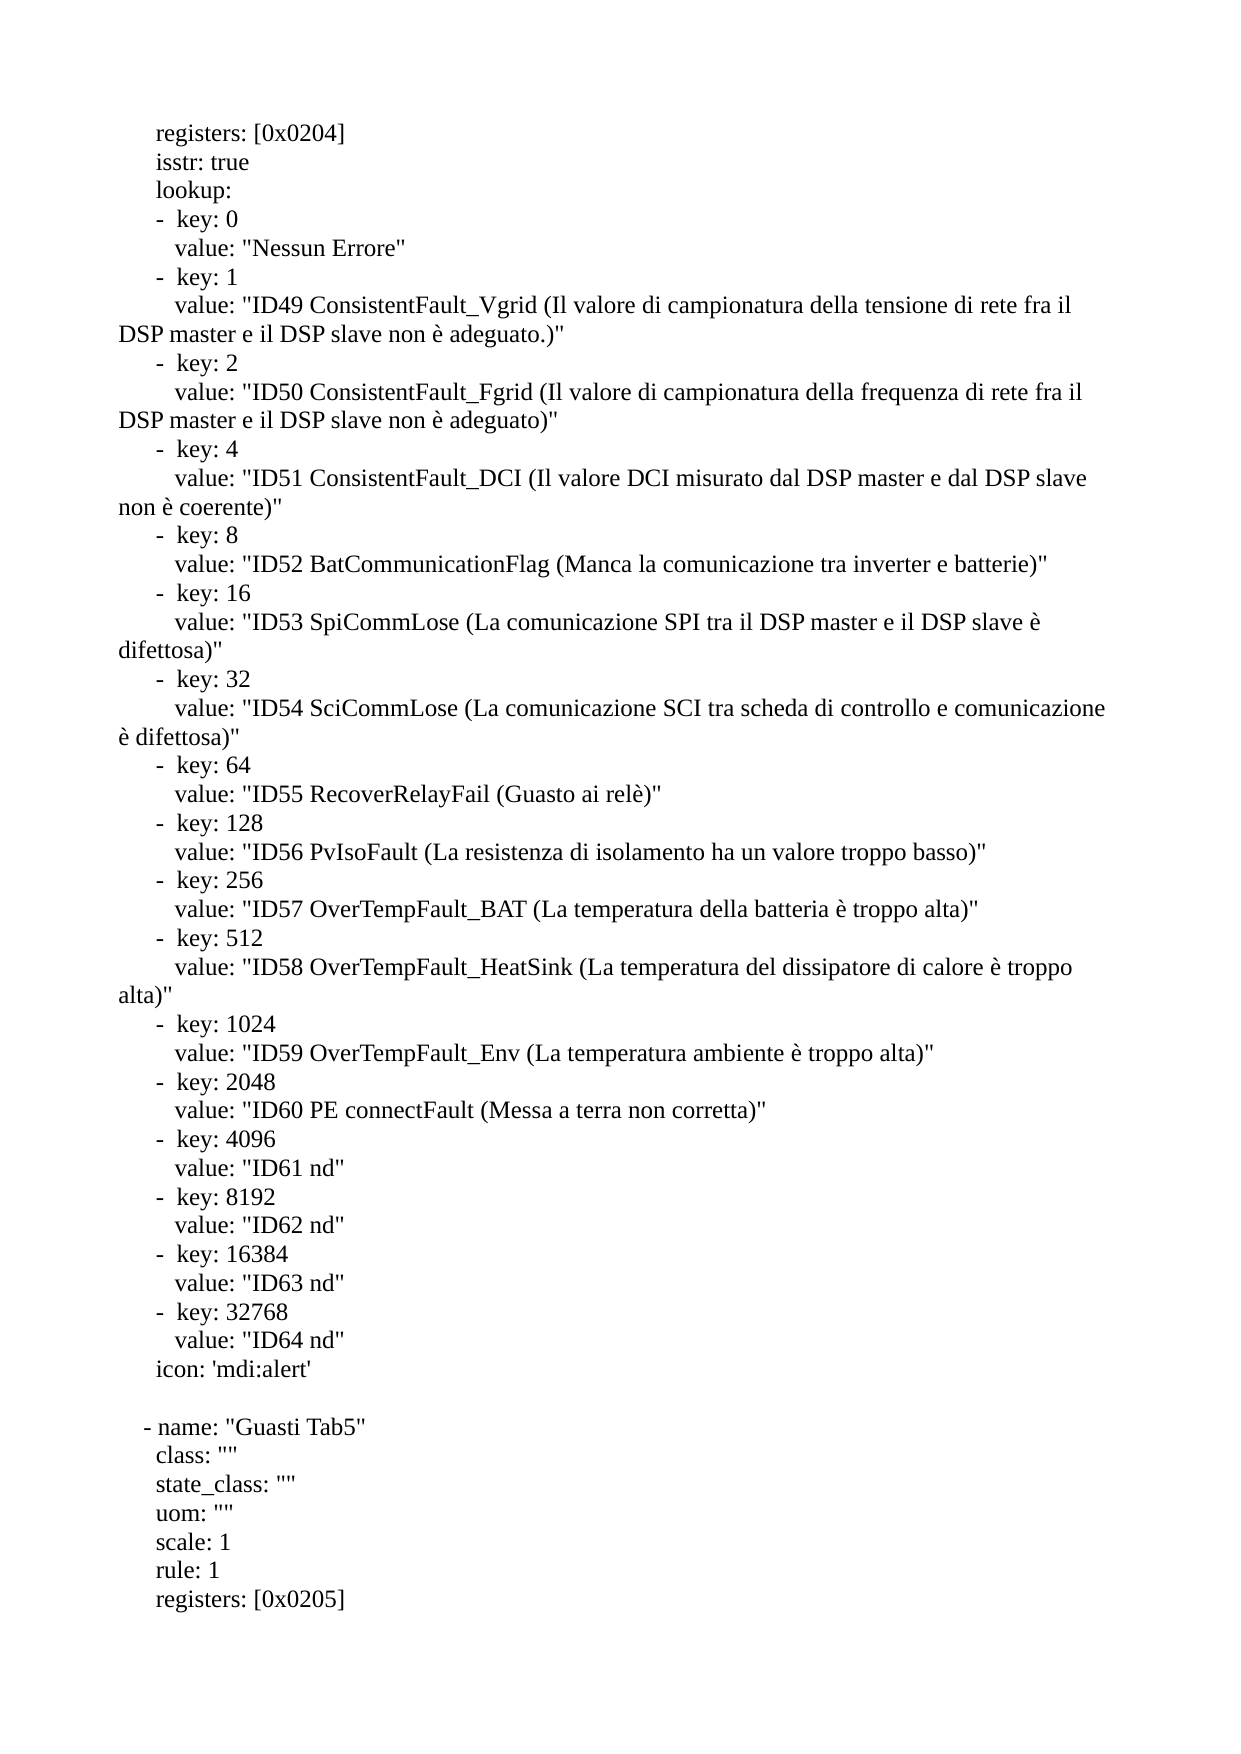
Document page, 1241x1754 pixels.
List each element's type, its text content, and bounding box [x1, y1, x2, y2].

text value: "ID51 ConsistentFault_DCI (Il valore DCI misurato dal DSP master e dal DSP slave non è coerente)" [118, 463, 1122, 521]
text class: "" [118, 1441, 1122, 1469]
text - key: 16384 [118, 1239, 1122, 1268]
text registers: [0x0205] [118, 1584, 1122, 1613]
text value: "ID63 nd" [118, 1268, 1122, 1297]
text value: "ID55 RecoverRelayFail (Guasto ai relè)" [118, 779, 1122, 808]
text - key: 512 [118, 923, 1122, 952]
text value: "ID57 OverTempFault_BAT (La temperatura della batteria è troppo alta)" [118, 894, 1122, 923]
text - key: 4096 [118, 1124, 1122, 1153]
text - key: 32768 [118, 1297, 1122, 1326]
text - key: 8192 [118, 1182, 1122, 1211]
text - key: 32 [118, 664, 1122, 693]
text rule: 1 [118, 1556, 1122, 1584]
text uom: "" [118, 1498, 1122, 1527]
text scale: 1 [118, 1527, 1122, 1556]
text - key: 64 [118, 751, 1122, 779]
text - key: 128 [118, 808, 1122, 837]
text value: "ID58 OverTempFault_HeatSink (La temperatura del dissipatore di calore è troppo alta)" [118, 952, 1122, 1009]
text value: "ID59 OverTempFault_Env (La temperatura ambiente è troppo alta)" [118, 1038, 1122, 1067]
text icon: 'mdi:alert' [118, 1354, 1122, 1383]
text value: "ID61 nd" [118, 1153, 1122, 1182]
text state_class: "" [118, 1469, 1122, 1498]
text value: "ID49 ConsistentFault_Vgrid (Il valore di campionatura della tensione di rete fra il DSP master e il DSP slave non è adeguato.)" [118, 291, 1122, 348]
text isstr: true [118, 147, 1122, 176]
text value: "Nessun Errore" [118, 233, 1122, 262]
text value: "ID56 PvIsoFault (La resistenza di isolamento ha un valore troppo basso)" [118, 837, 1122, 866]
text - name: "Guasti Tab5" [118, 1412, 1122, 1441]
text value: "ID62 nd" [118, 1211, 1122, 1239]
text value: "ID53 SpiCommLose (La comunicazione SPI tra il DSP master e il DSP slave è difettosa)" [118, 607, 1122, 664]
text - key: 4 [118, 434, 1122, 463]
text lookup: [118, 176, 1122, 204]
text value: "ID52 BatCommunicationFlag (Manca la comunicazione tra inverter e batterie)" [118, 549, 1122, 578]
text - key: 2048 [118, 1067, 1122, 1096]
text value: "ID50 ConsistentFault_Fgrid (Il valore di campionatura della frequenza di rete fra il DSP master e il DSP slave non è adeguato)" [118, 377, 1122, 434]
text - key: 1 [118, 262, 1122, 291]
text value: "ID54 SciCommLose (La comunicazione SCI tra scheda di controllo e comunicazione è difettosa)" [118, 693, 1122, 751]
text - key: 256 [118, 866, 1122, 894]
text value: "ID60 PE connectFault (Messa a terra non corretta)" [118, 1096, 1122, 1124]
text - key: 16 [118, 578, 1122, 607]
text value: "ID64 nd" [118, 1326, 1122, 1354]
text - key: 2 [118, 348, 1122, 377]
text - key: 0 [118, 204, 1122, 233]
text registers: [0x0204] [118, 118, 1122, 147]
text - key: 8 [118, 521, 1122, 549]
text - key: 1024 [118, 1009, 1122, 1038]
